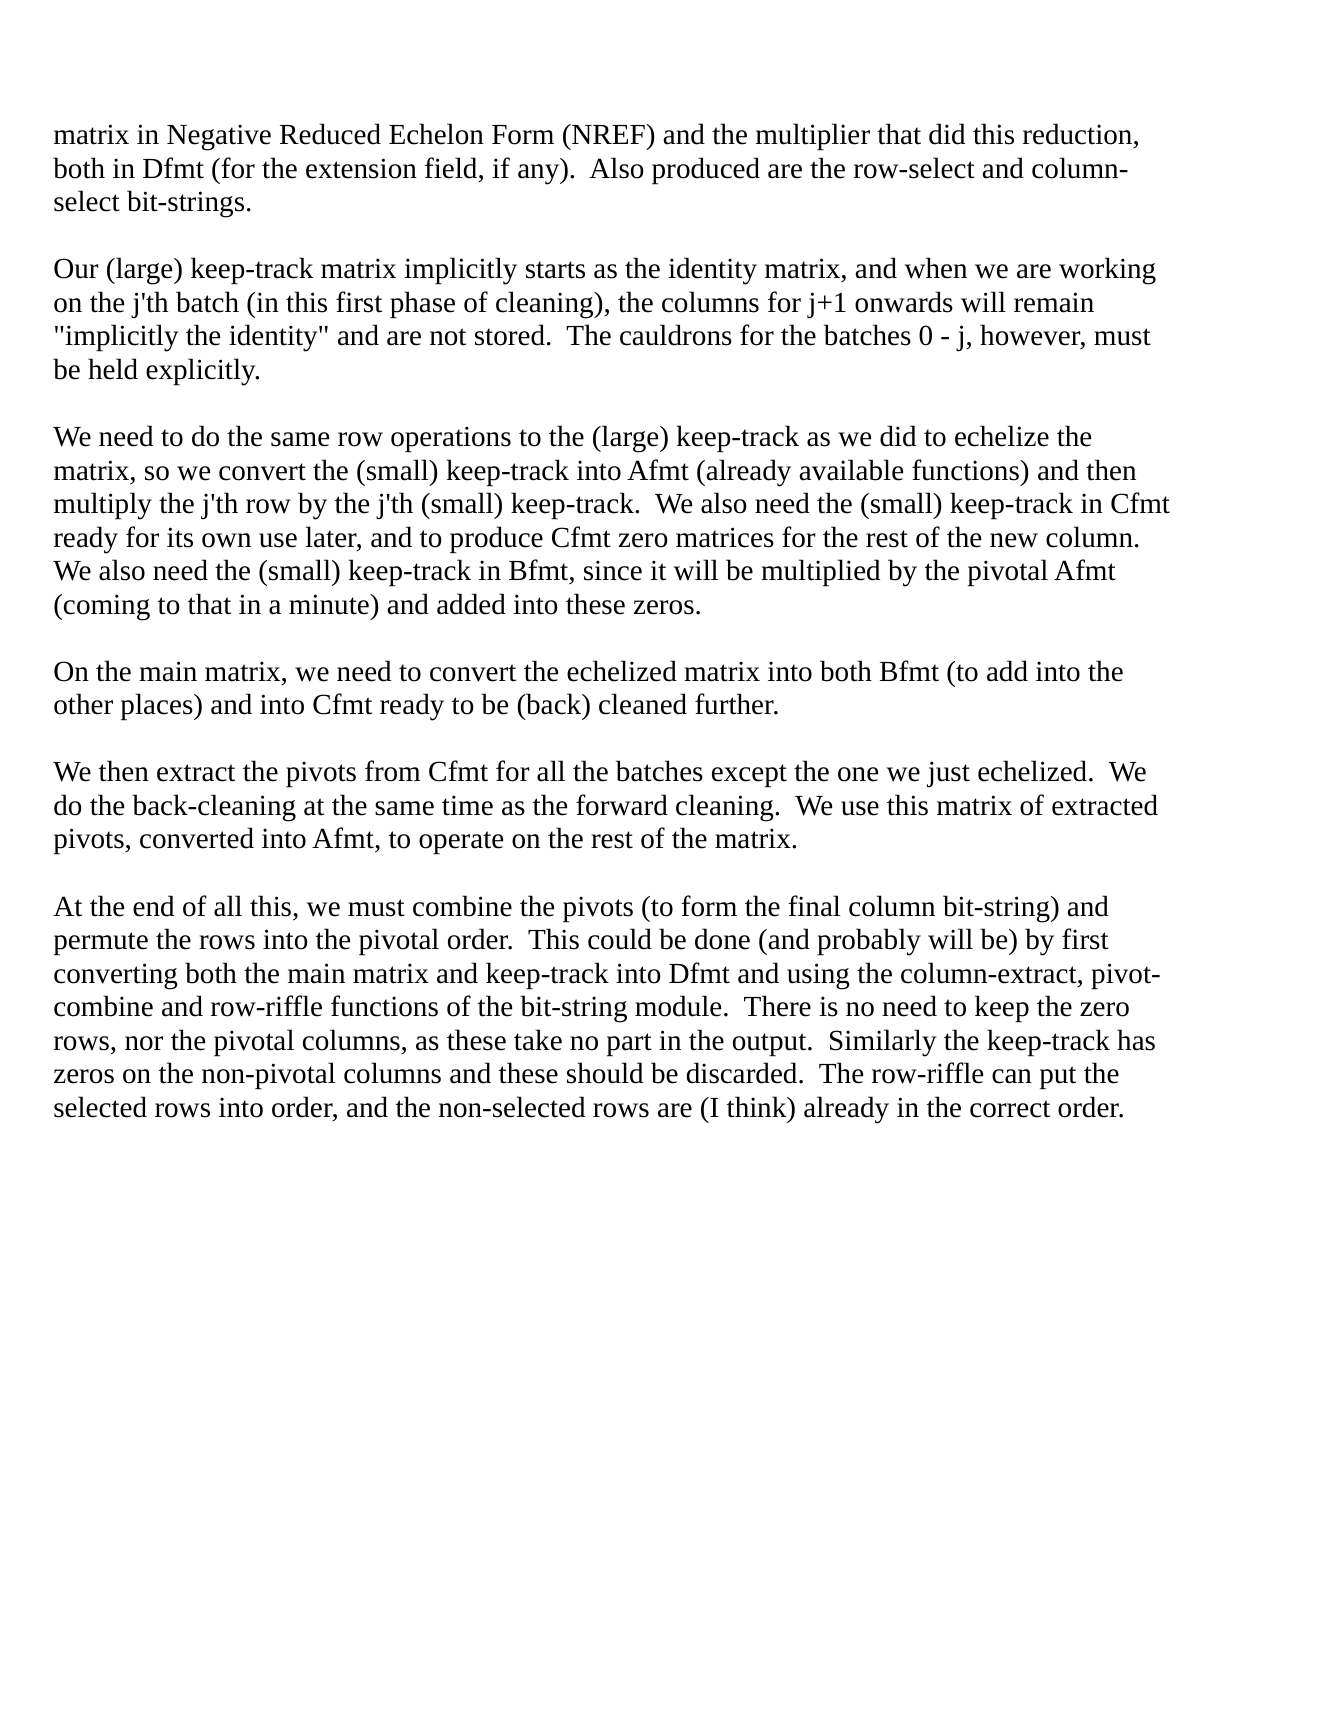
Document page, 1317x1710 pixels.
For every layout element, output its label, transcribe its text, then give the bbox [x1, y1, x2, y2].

text On the main matrix, we need to convert the echelized matrix into both Bfmt (to add into the other places) and into Cfmt ready to be (back) cleaned further. [53, 654, 1174, 721]
text Our (large) keep-track matrix implicitly starts as the identity matrix, and when we are working on the j'th batch (in this first phase of cleaning), the columns for j+1 onwards will remain "implicitly the identity" and are not stored. The cauldrons for the batches 0 - j, however, must be held explicitly. [53, 251, 1174, 386]
text We need to do the same row operations to the (large) keep-track as we did to echelize the matrix, so we convert the (small) keep-track into Afmt (already available functions) and then multiply the j'th row by the j'th (small) keep-track. We also need the (small) keep-track in Cfmt ready for its own use later, and to produce Cfmt zero matrices for the rest of the new column. We also need the (small) keep-track in Bfmt, since it will be multiplied by the pivotal Afmt (coming to that in a minute) and added into these zeros. [53, 419, 1174, 620]
text At the end of all this, we must combine the pivots (to form the final column bit-string) and permute the rows into the pivotal order. This could be done (and probably will be) by first converting both the main matrix and keep-track into Dfmt and using the column-extract, pivot-combine and row-riffle functions of the bit-string module. There is no need to keep the zero rows, nor the pivotal columns, as these take no part in the output. Similarly the keep-track has zeros on the non-pivotal columns and these should be discarded. The row-riffle can put the selected rows into order, and the non-selected rows are (I think) already in the correct order. [53, 889, 1174, 1123]
text We then extract the pivots from Cfmt for all the batches except the one we just echelized. We do the back-cleaning at the same time as the forward cleaning. We use this matrix of extracted pivots, converted into Afmt, to operate on the rest of the matrix. [53, 754, 1174, 855]
text matrix in Negative Reduced Echelon Form (NREF) and the multiplier that did this reduction, both in Dfmt (for the extension field, if any). Also produced are the row-select and column-select bit-strings. [53, 117, 1174, 218]
